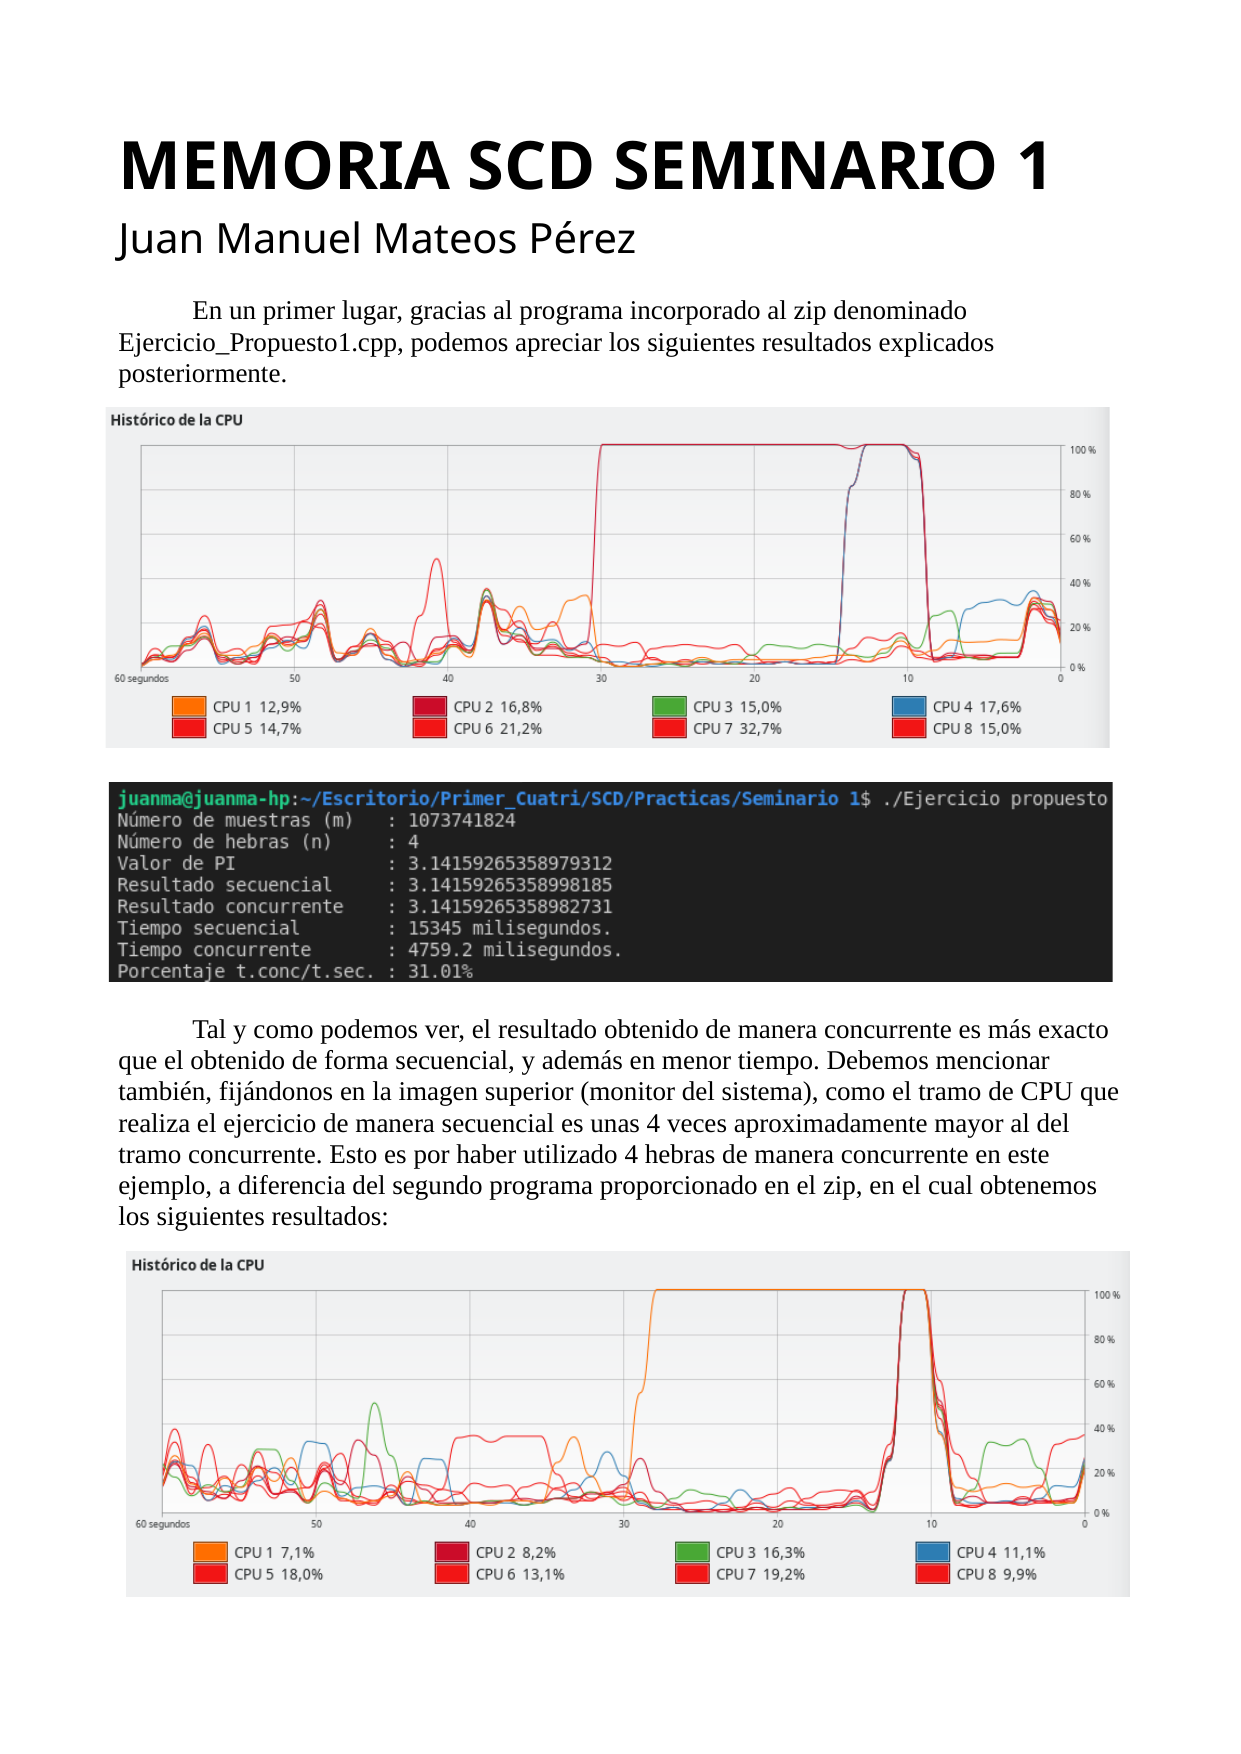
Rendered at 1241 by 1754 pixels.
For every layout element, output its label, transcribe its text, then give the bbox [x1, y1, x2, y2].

text MEMORIA SCD SEMINARIO 1 [118, 118, 1122, 209]
text Juan Manuel Mateos Pérez [118, 209, 1122, 266]
picture [108, 782, 1113, 982]
text Tal y como podemos ver, el resultado obtenido de manera concurrente es más exacto que el obtenido de forma secuencial, y además en menor tiempo. Debemos mencionar también, fijándonos en la imagen superior (monitor del sistema), como el tramo de CPU que realiza el ejercicio de manera secuencial es unas 4 veces aproximadamente mayor al del tramo concurrente. Esto es por haber utilizado 4 hebras de manera concurrente en este ejemplo, a diferencia del segundo programa proporcionado en el zip, en el cual obtenemos los siguientes resultados: [118, 1013, 1122, 1231]
picture [126, 1251, 1130, 1597]
picture [105, 407, 1110, 748]
text En un primer lugar, gracias al programa incorporado al zip denominado Ejercicio_Propuesto1.cpp, podemos apreciar los siguientes resultados explicados posteriormente. [118, 294, 1122, 388]
